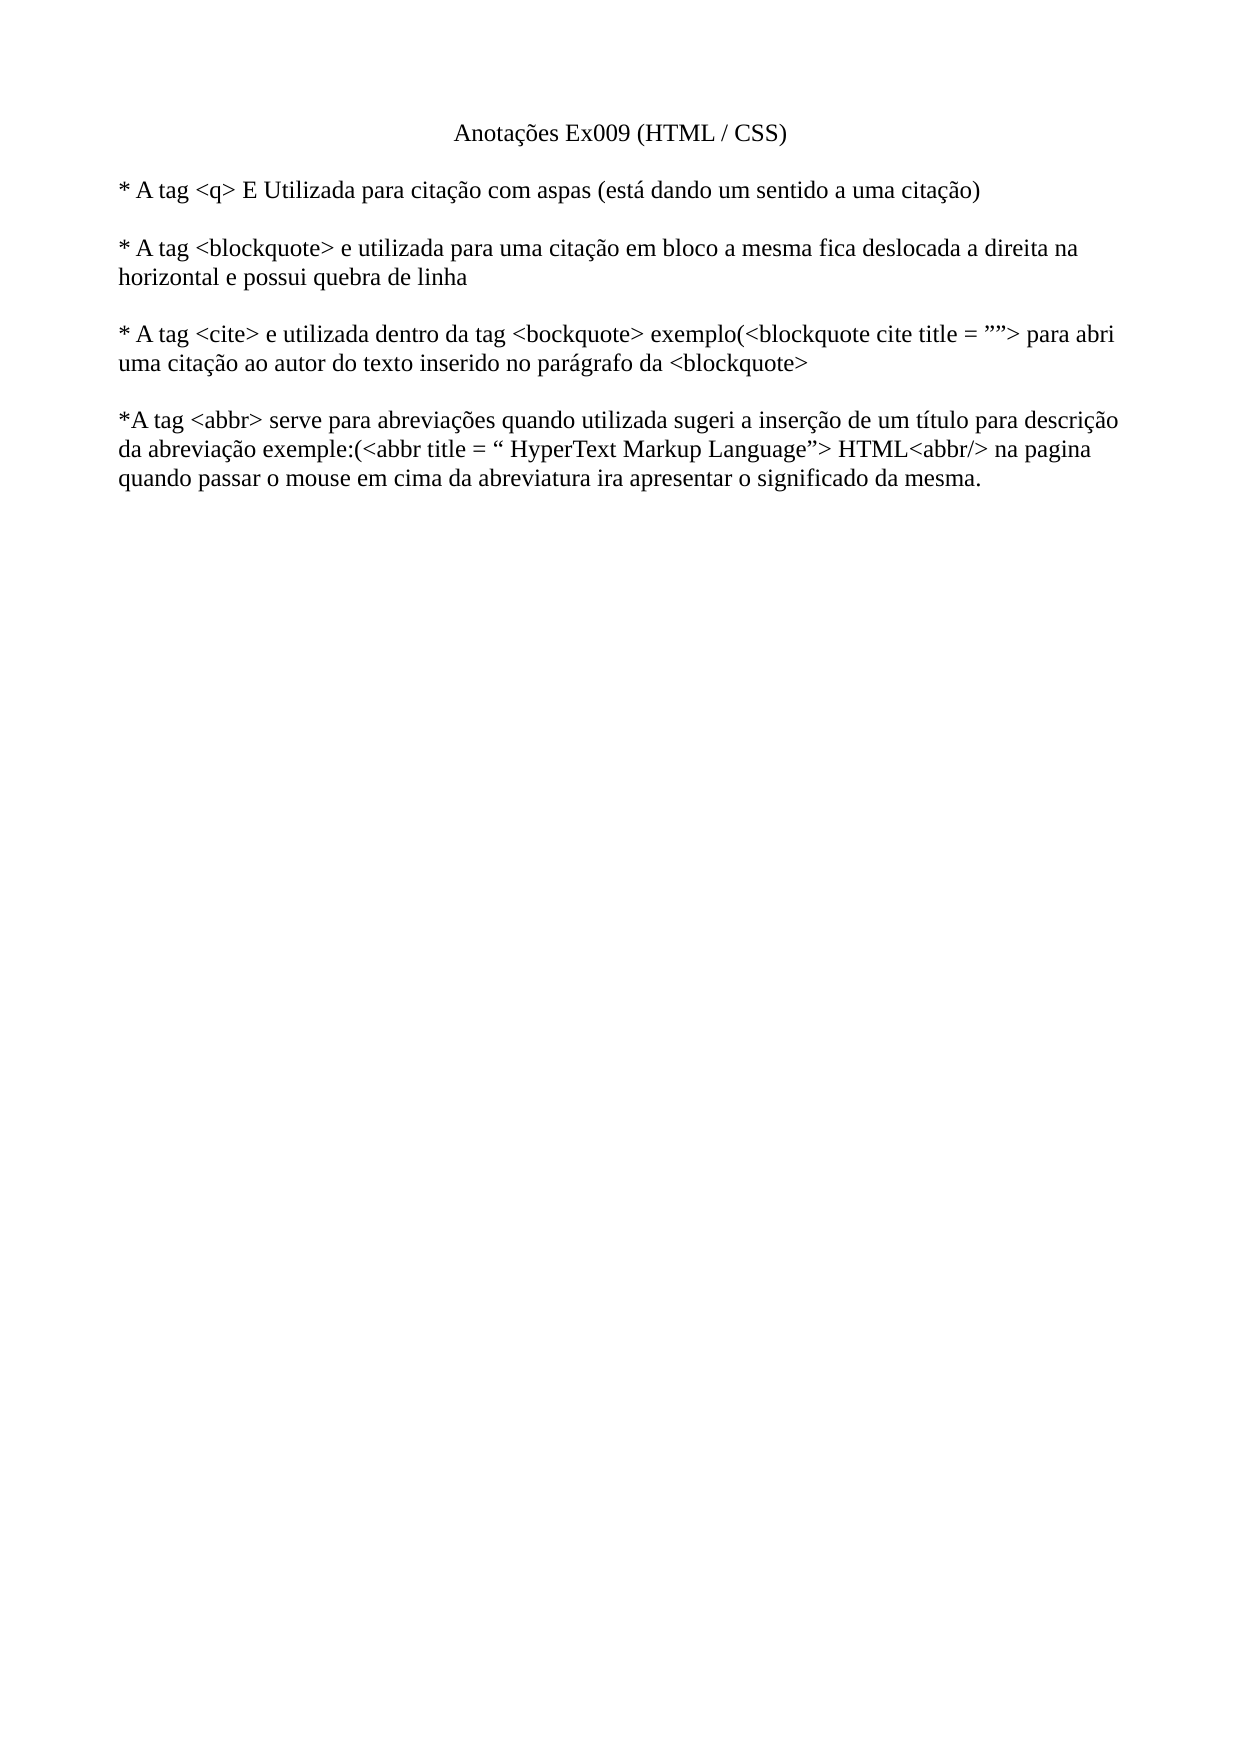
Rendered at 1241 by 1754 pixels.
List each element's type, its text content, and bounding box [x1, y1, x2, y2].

text * A tag <q> E Utilizada para citação com aspas (está dando um sentido a uma citação) [118, 176, 1122, 204]
text * A tag <cite> e utilizada dentro da tag <bockquote> exemplo(<blockquote cite title = ””> para abri uma citação ao autor do texto inserido no parágrafo da <blockquote> [118, 319, 1122, 377]
text * A tag <blockquote> e utilizada para uma citação em bloco a mesma fica deslocada a direita na horizontal e possui quebra de linha [118, 233, 1122, 291]
text *A tag <abbr> serve para abreviações quando utilizada sugeri a inserção de um título para descrição da abreviação exemple:(<abbr title = “ HyperText Markup Language”> HTML<abbr/> na pagina quando passar o mouse em cima da abreviatura ira apresentar o significado da mesma. [118, 406, 1122, 492]
text Anotações Ex009 (HTML / CSS) [118, 118, 1122, 147]
